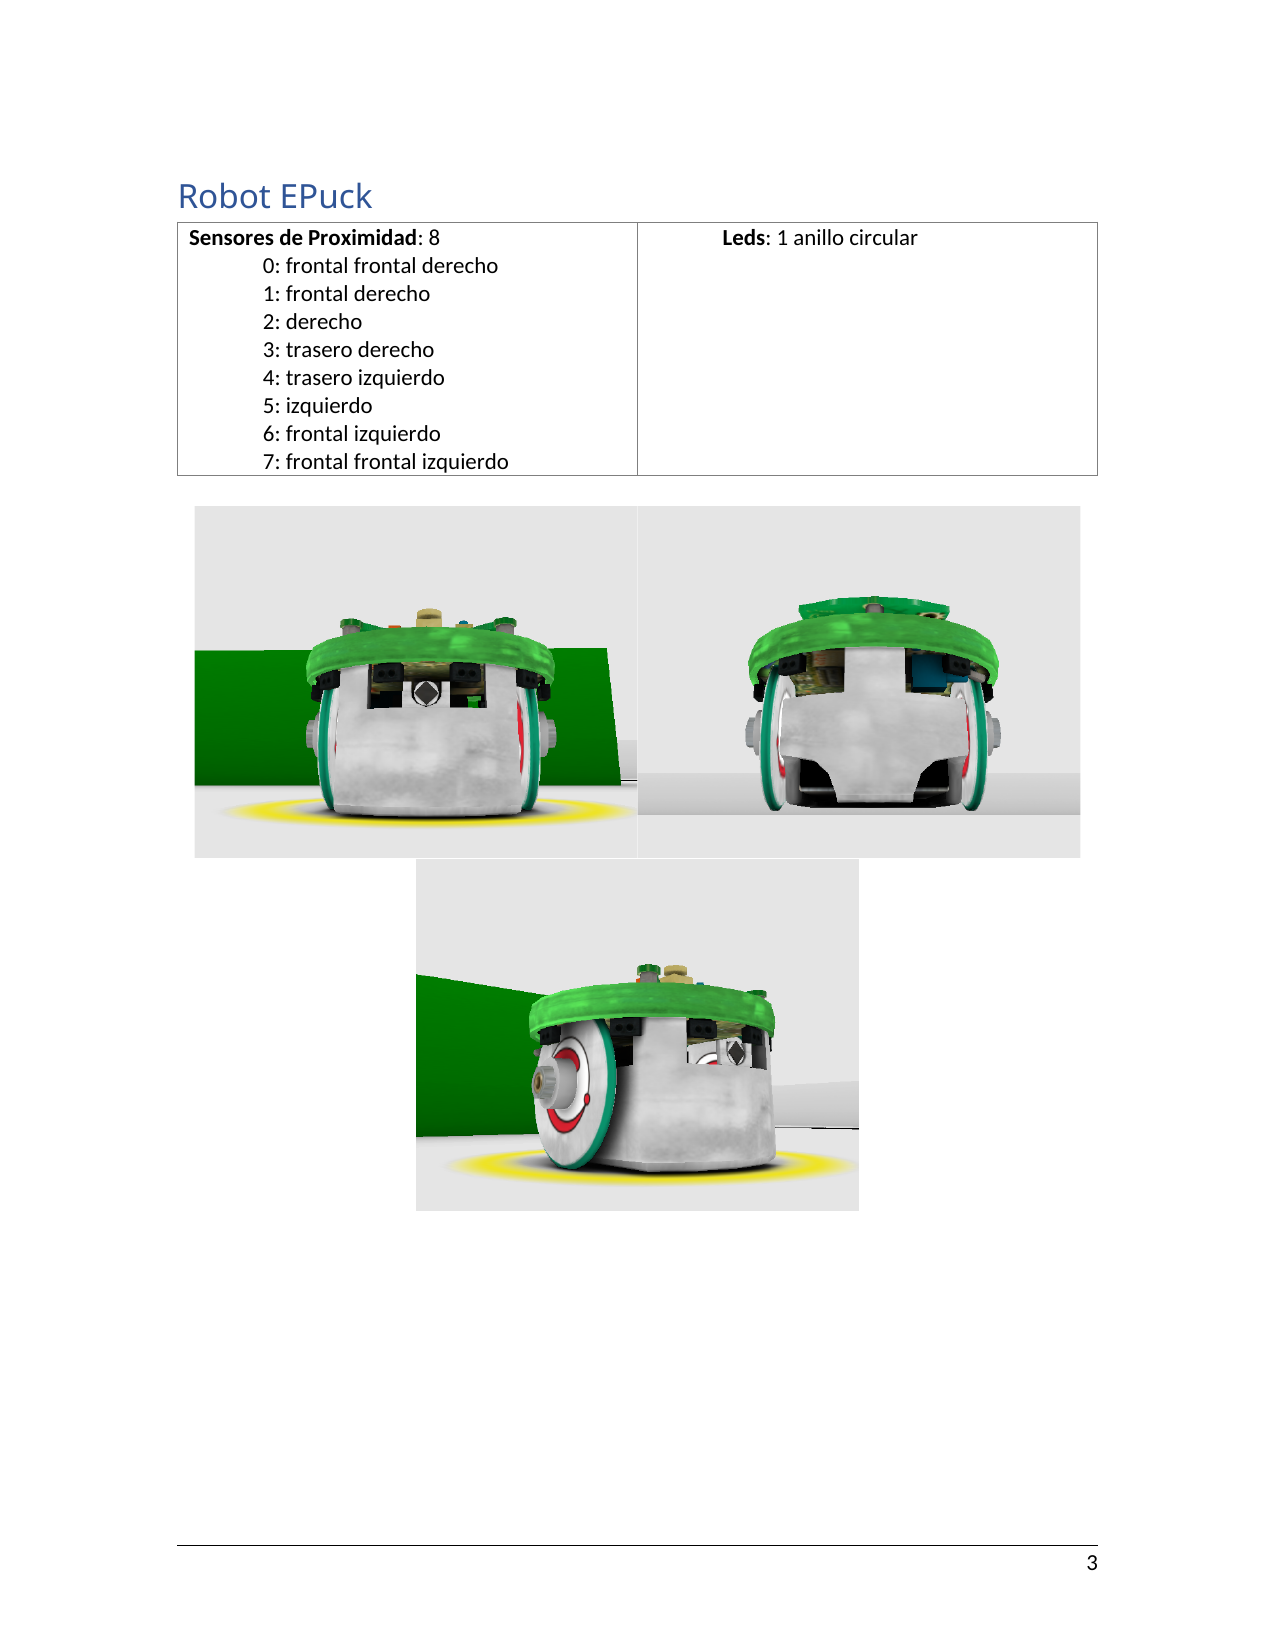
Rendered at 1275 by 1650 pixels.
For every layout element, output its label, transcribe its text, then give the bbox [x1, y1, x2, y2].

table_header Sensores de Proximidad: 8 0: frontal frontal derecho 1: frontal derecho 2: derecho 3: trasero derecho 4: trasero izquierdo 5: izquierdo 6: frontal izquierdo 7: frontal frontal izquierdo [178, 223, 637, 475]
picture [416, 859, 859, 1211]
picture [194, 506, 1081, 858]
table_header Leds: 1 anillo circular [638, 223, 1097, 475]
subtitle Robot EPuck [177, 173, 1098, 218]
